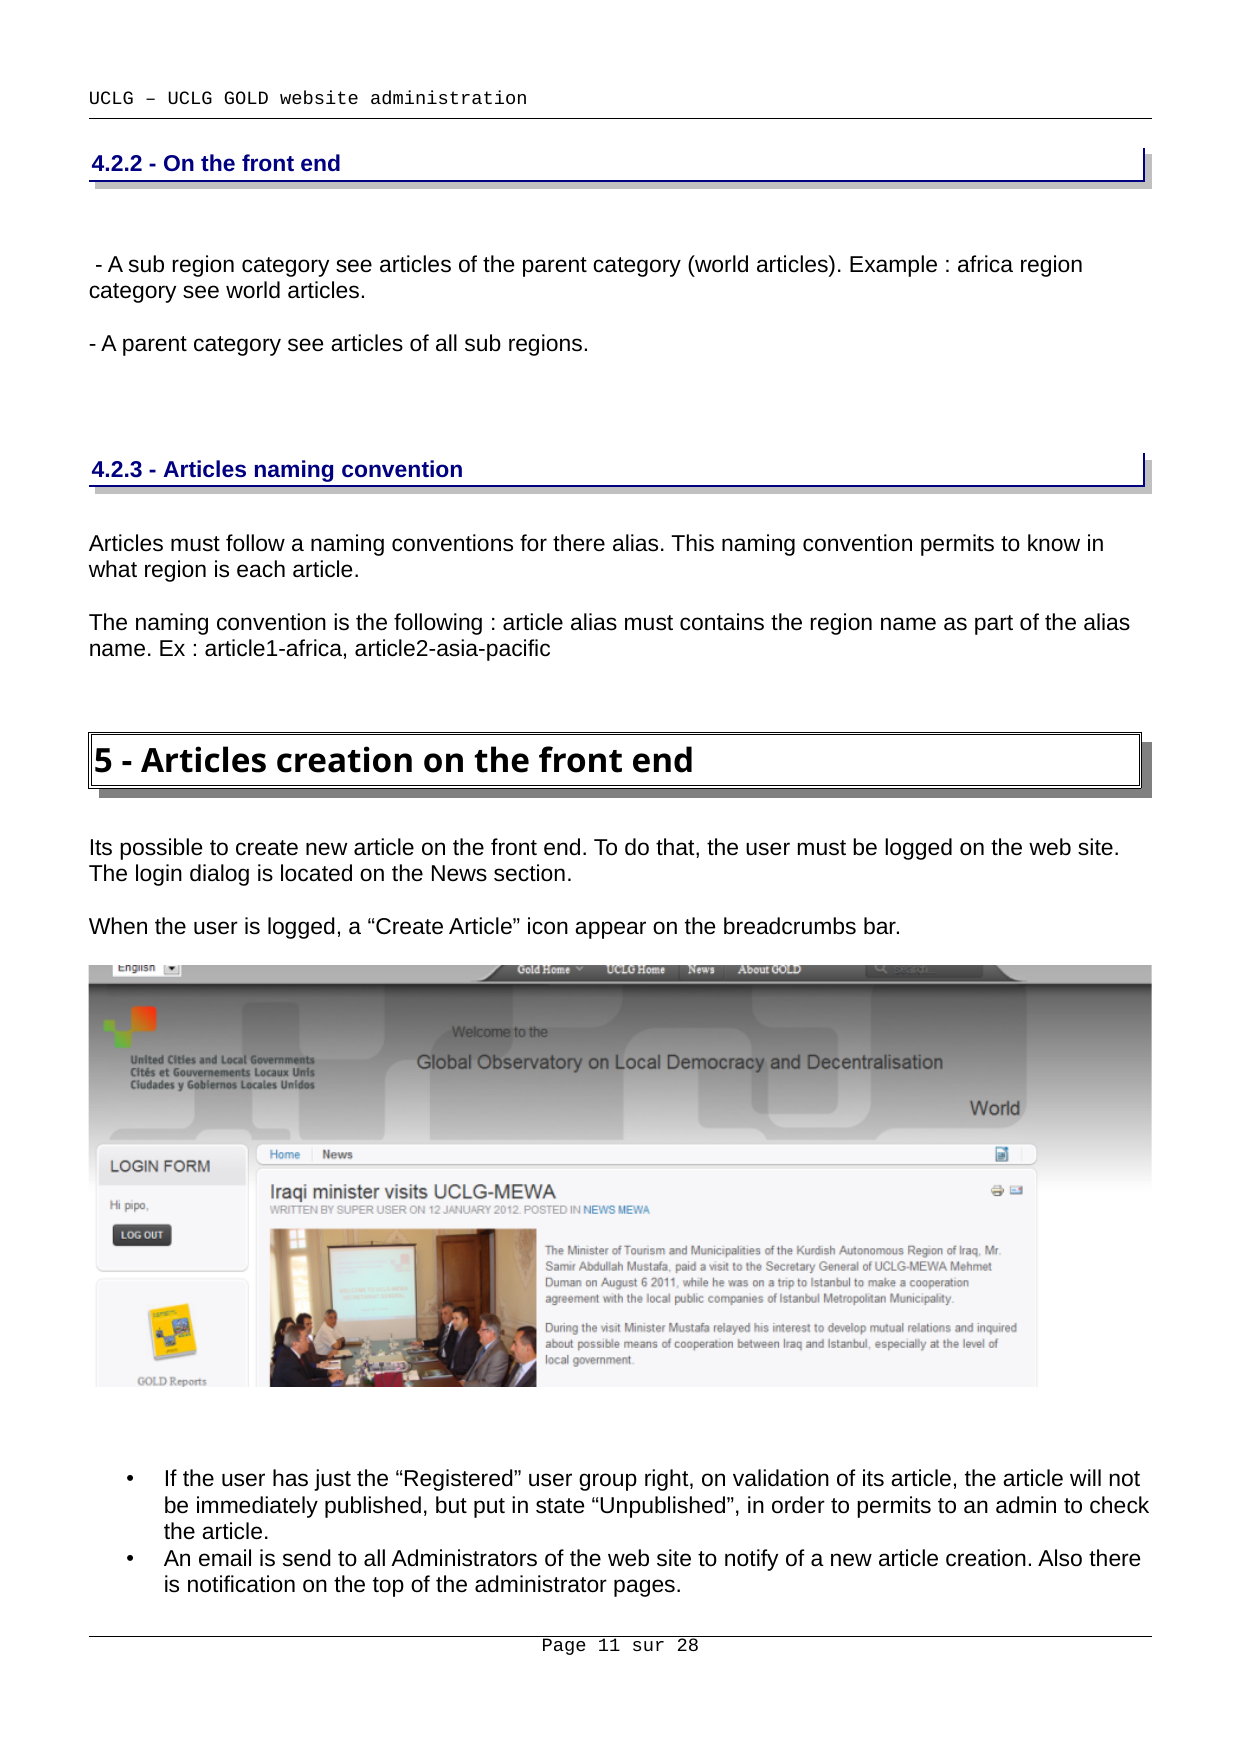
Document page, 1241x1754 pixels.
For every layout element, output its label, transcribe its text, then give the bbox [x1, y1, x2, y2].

text Articles must follow a naming conventions for there alias. This naming convention permits to know in what region is each article. [88, 529, 1152, 582]
text - A sub region category see articles of the parent category (world articles). Example : africa region category see world articles. [88, 251, 1152, 303]
list If the user has just the “Registered” user group right, on validation of its article, the article will not be immediately published, but put in state “Unpublished”, in order to permits to an admin to check the article. [126, 1465, 1152, 1544]
subtitle On the front end [88, 147, 1144, 182]
list An email is send to all Administrators of the web site to notify of a new article creation. Also there is notification on the top of the administrator pages. [126, 1544, 1152, 1597]
subtitle Articles naming convention [88, 453, 1143, 487]
text - A parent category see articles of all sub regions. [88, 330, 1152, 356]
text The naming convention is the following : article alias must contains the region name as part of the alias name. Ex : article1-africa, article2-asia-pacific [88, 609, 1152, 661]
text The login dialog is located on the News section. [88, 860, 1152, 886]
picture [88, 965, 1152, 1387]
text Its possible to create new article on the front end. To do that, the user must be logged on the web site. [88, 834, 1152, 860]
text When the user is logged, a “Create Article” icon appear on the breadcrumbs bar. [88, 913, 1152, 939]
